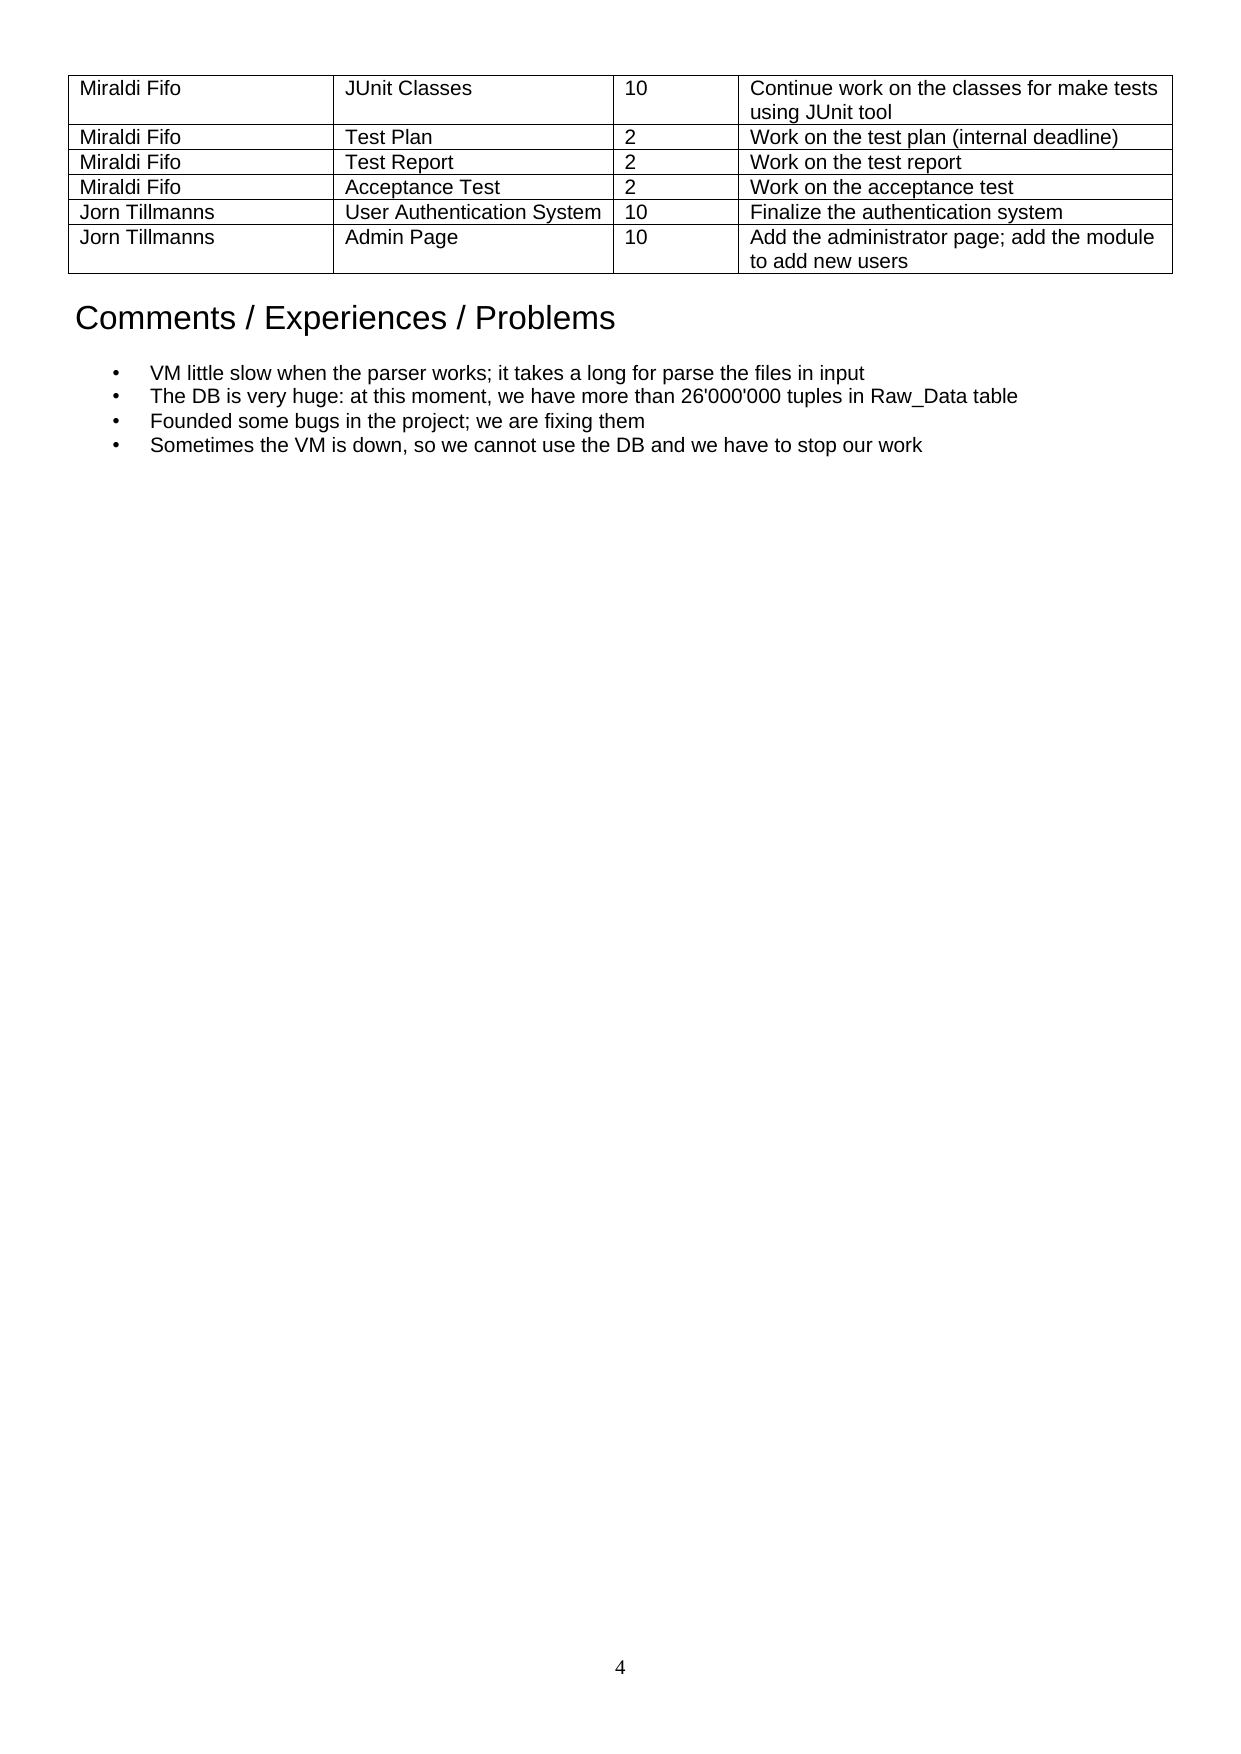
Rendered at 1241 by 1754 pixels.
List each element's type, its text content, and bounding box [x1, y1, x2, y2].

table_cell Work on the test report [739, 150, 1172, 174]
table_cell Add the administrator page; add the module to add new users [739, 225, 1172, 273]
list VM little slow when the parser works; it takes a long for parse the files in input [112, 360, 1165, 384]
table_cell 10 [614, 200, 738, 224]
table_cell JUnit Classes [334, 76, 613, 124]
table_cell Miraldi Fifo [69, 76, 333, 124]
table_cell 2 [614, 150, 738, 174]
table_cell 10 [614, 76, 738, 124]
table_cell Miraldi Fifo [69, 125, 333, 149]
table_cell Jorn Tillmanns [69, 225, 333, 273]
table_cell Continue work on the classes for make tests using JUnit tool [739, 76, 1172, 124]
table_cell 10 [614, 225, 738, 273]
table_cell Test Plan [334, 125, 613, 149]
list Founded some bugs in the project; we are fixing them [112, 408, 1165, 432]
list Sometimes the VM is down, so we cannot use the DB and we have to stop our work [112, 432, 1165, 457]
table_cell Admin Page [334, 225, 613, 273]
table_cell Finalize the authentication system [739, 200, 1172, 224]
table_cell Test Report [334, 150, 613, 174]
subtitle Comments / Experiences / Problems [75, 298, 1165, 336]
table_cell 2 [614, 175, 738, 199]
table_cell User Authentication System [334, 200, 613, 224]
table_cell 2 [614, 125, 738, 149]
table_cell Acceptance Test [334, 175, 613, 199]
table_cell Miraldi Fifo [69, 175, 333, 199]
table_cell Jorn Tillmanns [69, 200, 333, 224]
table_cell Miraldi Fifo [69, 150, 333, 174]
table_cell Work on the acceptance test [739, 175, 1172, 199]
table_cell Work on the test plan (internal deadline) [739, 125, 1172, 149]
list The DB is very huge: at this moment, we have more than 26'000'000 tuples in Raw_Data table [112, 384, 1165, 408]
